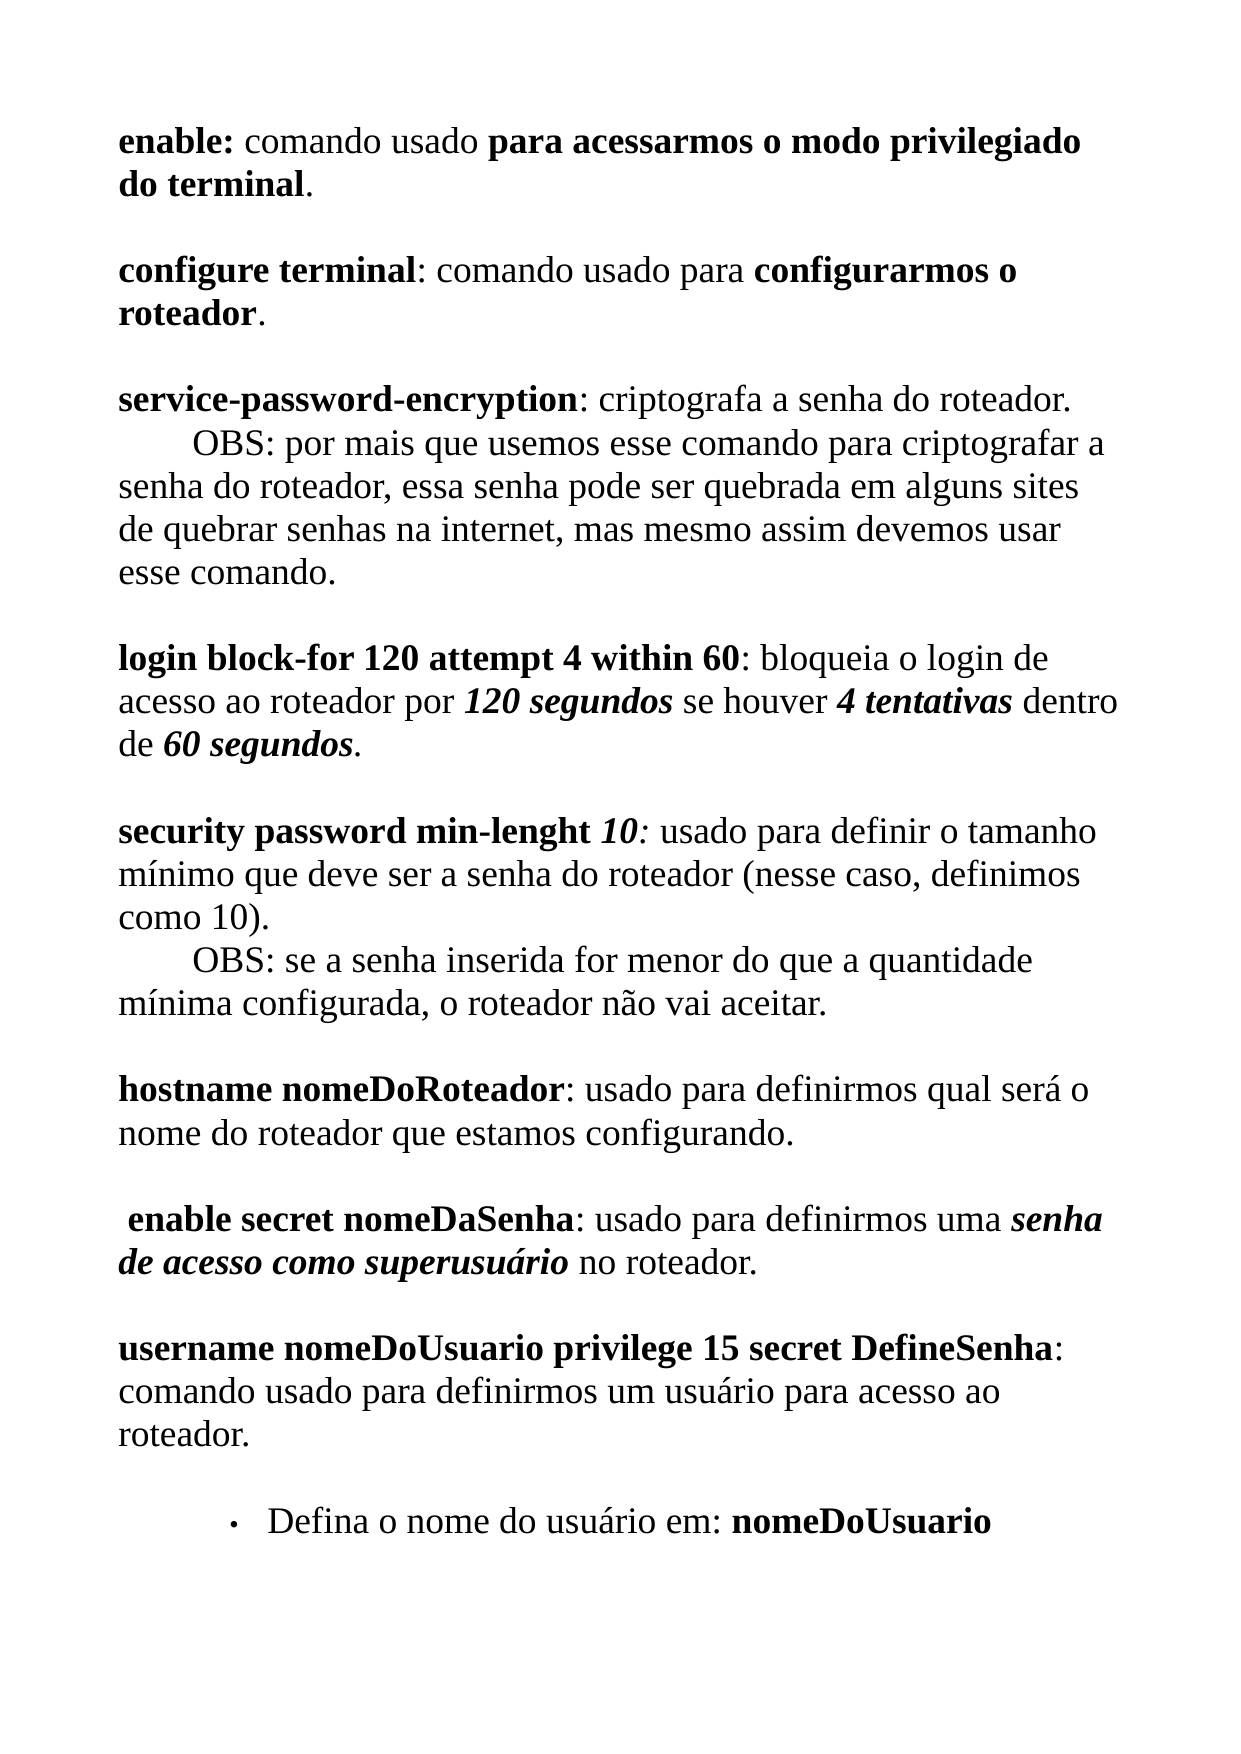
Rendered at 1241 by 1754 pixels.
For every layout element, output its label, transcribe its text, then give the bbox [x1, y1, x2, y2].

text OBS: se a senha inserida for menor do que a quantidade mínima configurada, o roteador não vai aceitar. [118, 937, 1122, 1024]
list Defina o nome do usuário em: nomeDoUsuario [229, 1498, 1122, 1541]
text login block-for 120 attempt 4 within 60: bloqueia o login de acesso ao roteador por 120 segundos se houver 4 tentativas dentro de 60 segundos. [118, 636, 1122, 765]
text hostname nomeDoRoteador: usado para definirmos qual será o nome do roteador que estamos configurando. [118, 1067, 1122, 1153]
text OBS: por mais que usemos esse comando para criptografar a senha do roteador, essa senha pode ser quebrada em alguns sites de quebrar senhas na internet, mas mesmo assim devemos usar esse comando. [118, 420, 1122, 592]
text username nomeDoUsuario privilege 15 secret DefineSenha: comando usado para definirmos um usuário para acesso ao roteador. [118, 1326, 1122, 1455]
text service-password-encryption: criptografa a senha do roteador. [118, 377, 1122, 420]
text configure terminal: comando usado para configurarmos o roteador. [118, 247, 1122, 334]
text enable: comando usado para acessarmos o modo privilegiado do terminal. [118, 118, 1122, 204]
text enable secret nomeDaSenha: usado para definirmos uma senha de acesso como superusuário no roteador. [118, 1196, 1122, 1282]
text security password min-lenght 10: usado para definir o tamanho mínimo que deve ser a senha do roteador (nesse caso, definimos como 10). [118, 808, 1122, 937]
